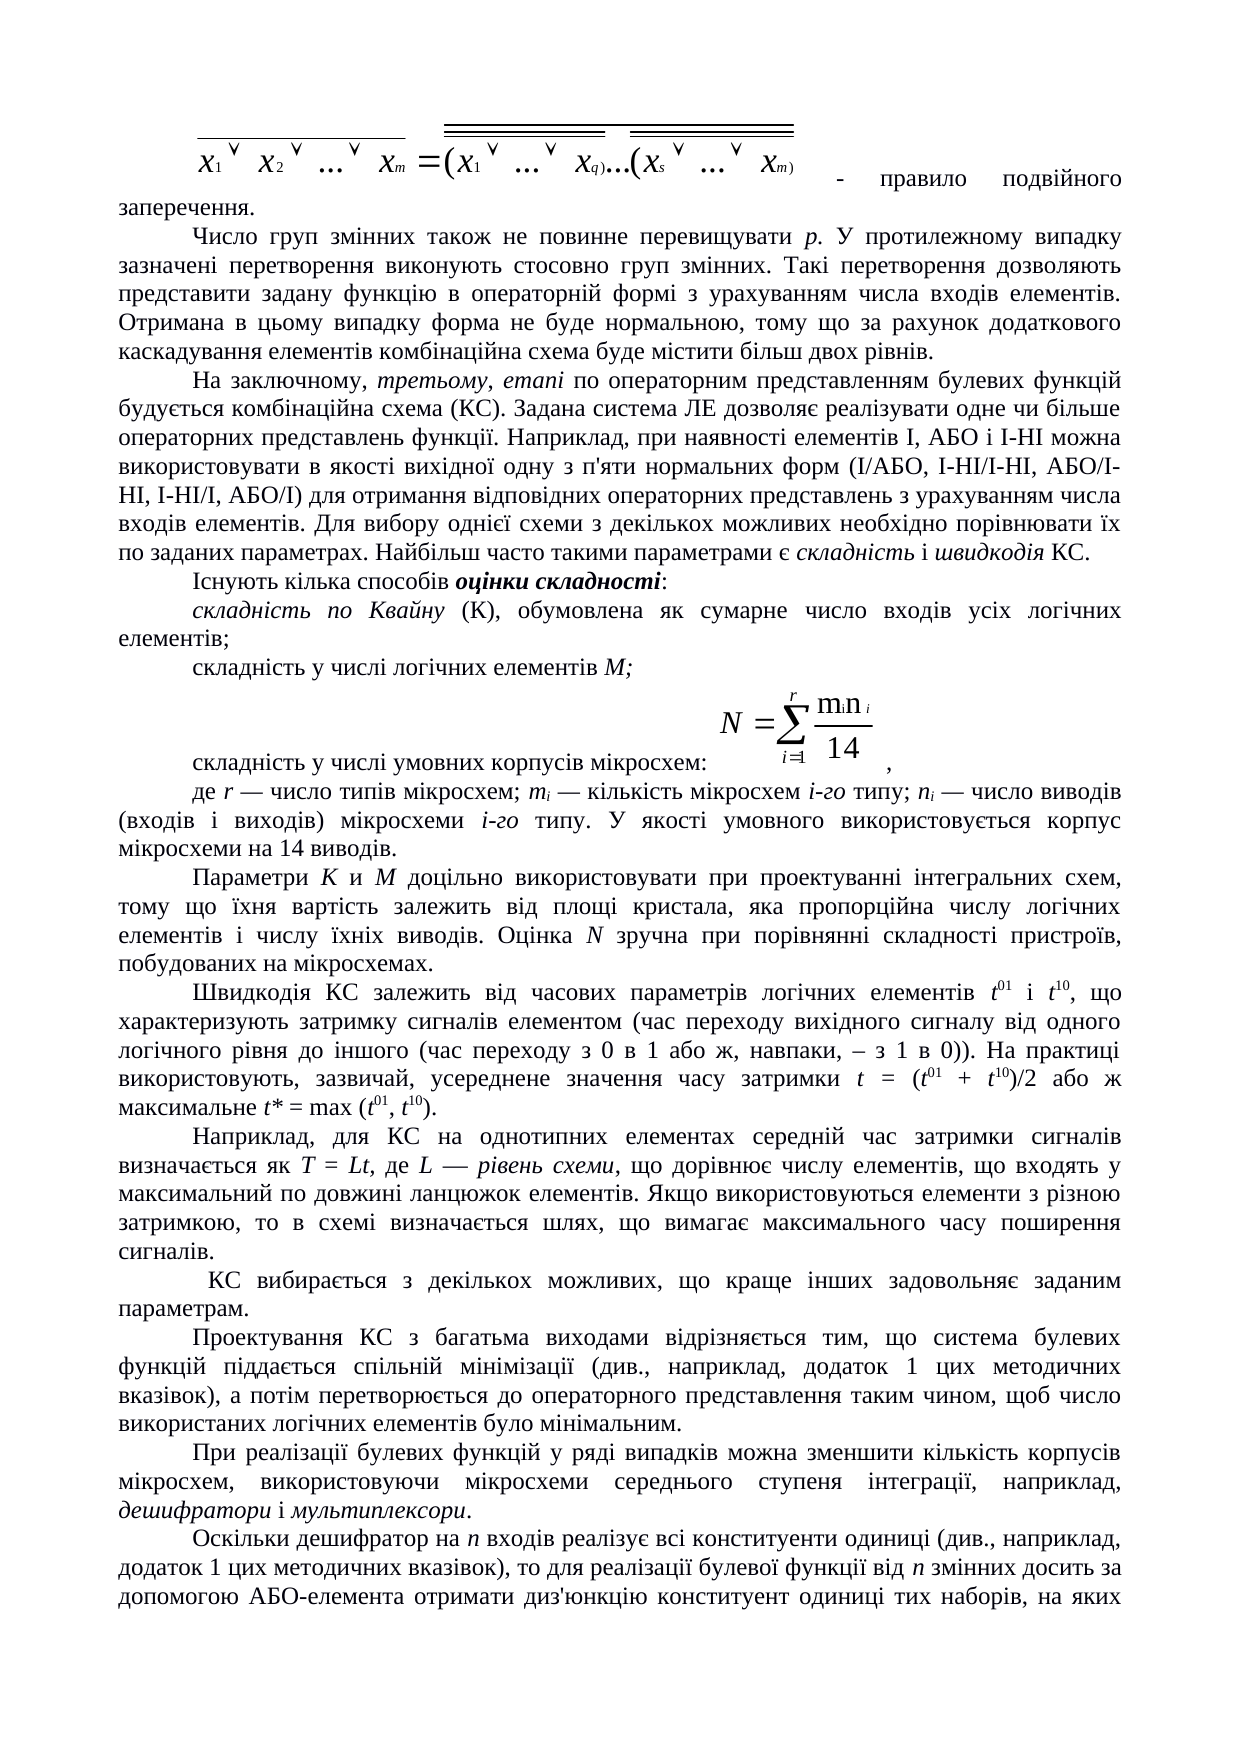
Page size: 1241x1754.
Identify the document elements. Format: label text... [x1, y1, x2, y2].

text складність у числі умовних корпусів мікросхем: , [118, 681, 1122, 776]
text - правило подвійного заперечення. [118, 118, 1122, 221]
text складність по Квайну (К), обумовлена як сумарне число входів усіх логічних елементів; [118, 595, 1122, 652]
text Наприклад, для КС на однотипних елементах середній час затримки сигналів визначається як T = Lt, де L — рівень схеми, що дорівнює числу елементів, що входять у максимальний по довжині ланцюжок елементів. Якщо використовуються елементи з різною затримкою, то в схемі визначається шлях, що вимагає максимального часу поширення сигналів. [118, 1121, 1122, 1265]
text КС вибирається з декількох можливих, що краще інших задовольняє заданим параметрам. [118, 1265, 1122, 1322]
text Число груп змінних також не повинне перевищувати р. У протилежному випадку зазначені перетворення виконують стосовно груп змінних. Такі перетворення дозволяють представити задану функцію в операторній формі з урахуванням числа входів елементів. Отримана в цьому випадку форма не буде нормальною, тому що за рахунок додаткового каскадування елементів комбінаційна схема буде містити більш двох рівнів. [118, 221, 1122, 365]
text На заключному, третьому, етапі по операторним представленням булевих функцій будується комбінаційна схема (КС). Задана система ЛЕ дозволяє реалізувати одне чи більше операторних представлень функції. Наприклад, при наявності елементів І, АБО і І-НІ можна використовувати в якості вихідної одну з п'яти нормальних форм (І/АБО, І-НІ/І-НІ, АБО/І-НІ, І-НІ/І, АБО/І) для отримання відповідних операторних представлень з урахуванням числа входів елементів. Для вибору однієї схеми з декількох можливих необхідно порівнювати їх по заданих параметрах. Найбільш часто такими параметрами є складність і швидкодія КС. [118, 365, 1122, 566]
text Швидкодія КС залежить від часових параметрів логічних елементів t01 і t10, що характеризують затримку сигналів елементом (час переходу вихідного сигналу від одного логічного рівня до іншого (час переходу з 0 в 1 або ж, навпаки, – з 1 в 0)). На практиці використовують, зазвичай, усереднене значення часу затримки t = (t01 + t10)/2 або ж максимальне t* = max (t01, t10). [118, 977, 1122, 1121]
text При реалізації булевих функцій у ряді випадків можна зменшити кількість корпусів мікросхем, використовуючи мікросхеми середнього ступеня інтеграції, наприклад, дешифратори і мультиплексори. [118, 1437, 1122, 1523]
text Існують кілька способів оцінки складності: [118, 566, 1122, 595]
text Оскільки дешифратор на п входів реалізує всі конституенти одиниці (див., наприклад, додаток 1 цих методичних вказівок), то для реалізації булевої функції від п змінних досить за допомогою АБО-елемента отримати диз'юнкцію конституент одиниці тих наборів, на яких [118, 1523, 1122, 1610]
text де r — число типів мікросхем; mi — кількість мікросхем i-го типу; ni — число виводів (входів і виходів) мікросхеми i-го типу. У якості умовного використовується корпус мікросхеми на 14 виводів. [118, 776, 1122, 862]
text складність у числі логічних елементів М; [118, 652, 1122, 681]
text Параметри К и М доцільно використовувати при проектуванні інтегральних схем, тому що їхня вартість залежить від площі кристала, яка пропорційна числу логічних елементів і числу їхніх виводів. Оцінка N зручна при порівнянні складності пристроїв, побудованих на мікросхемах. [118, 862, 1122, 977]
text Проектування КС з багатьма виходами відрізняється тим, що система булевих функцій піддається спільній мінімізації (див., наприклад, додаток 1 цих методичних вказівок), а потім перетворюється до операторного представлення таким чином, щоб число використаних логічних елементів було мінімальним. [118, 1322, 1122, 1437]
